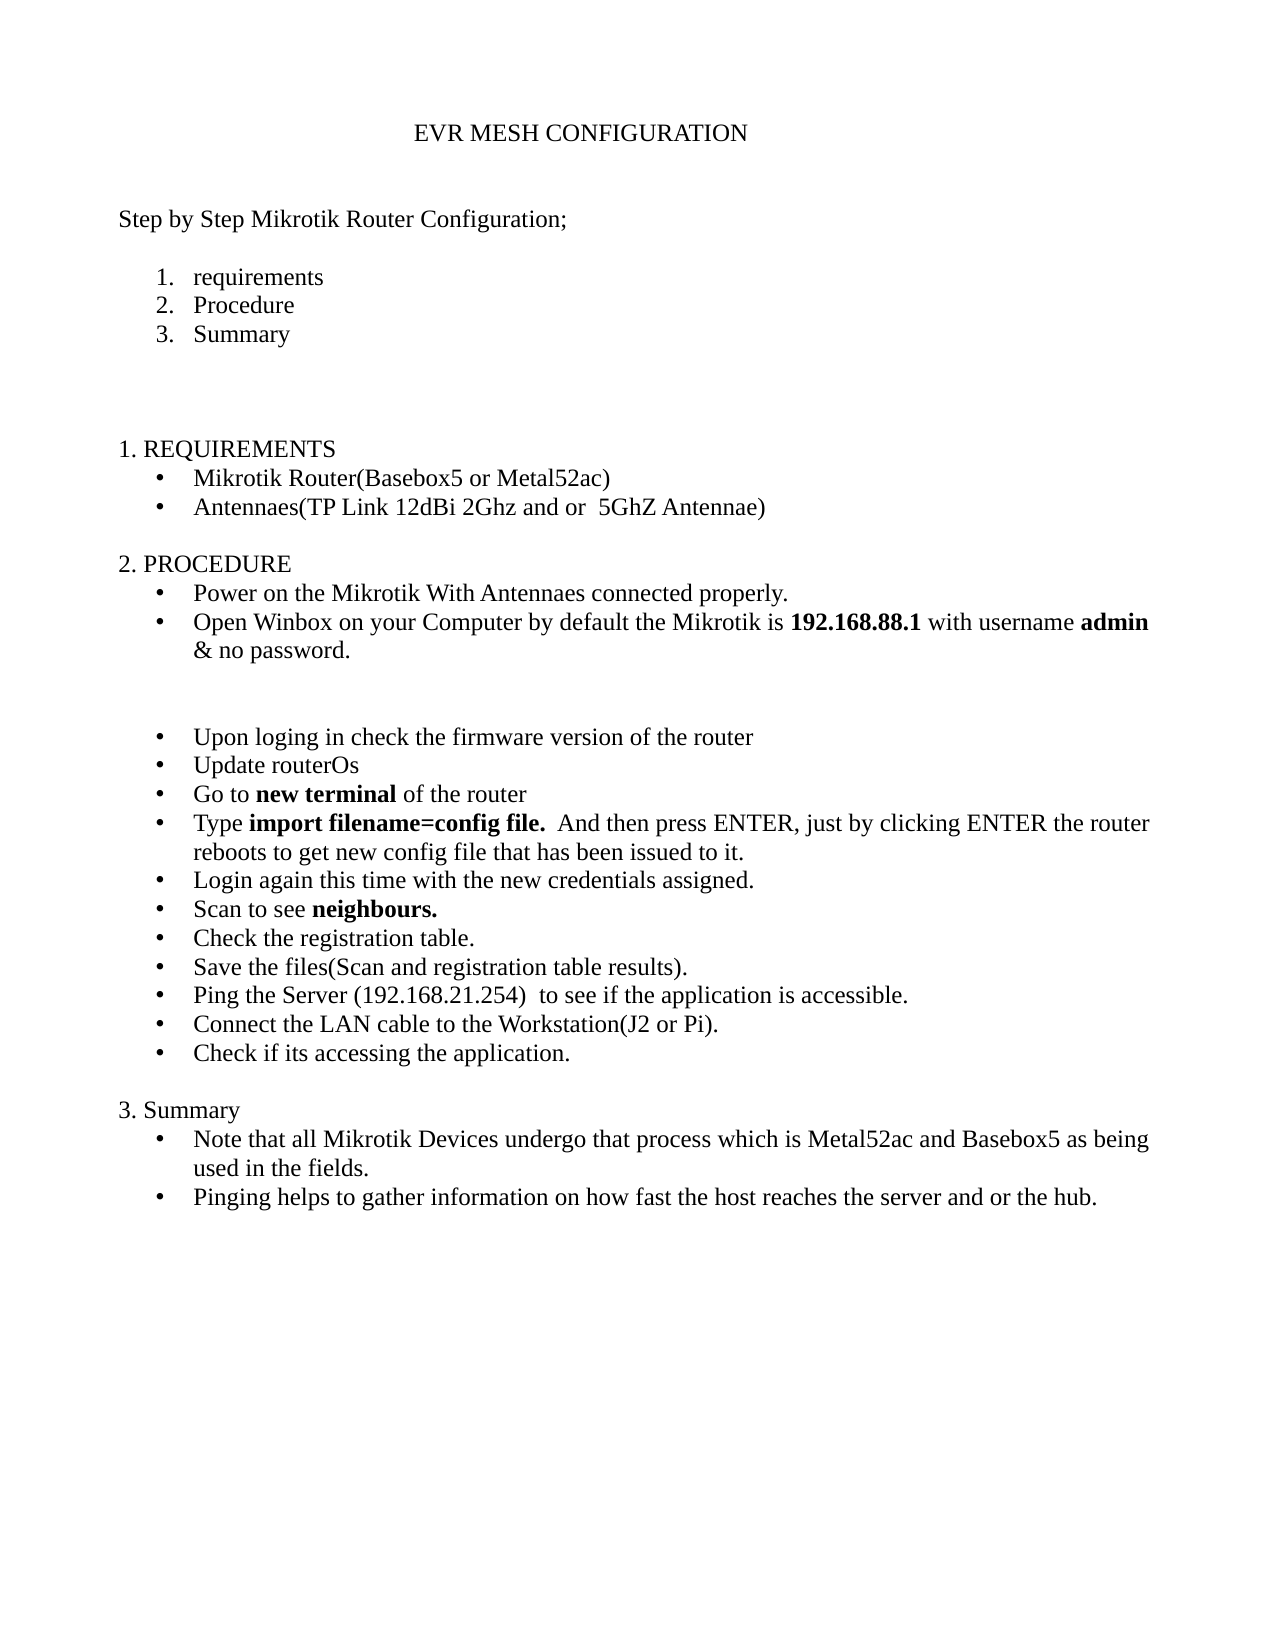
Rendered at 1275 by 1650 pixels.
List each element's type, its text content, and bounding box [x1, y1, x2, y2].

list Pinging helps to gather information on how fast the host reaches the server and or the hub. [156, 1182, 1157, 1211]
list Type import filename=config file. And then press ENTER, just by clicking ENTER the router reboots to get new config file that has been issued to it. [156, 808, 1157, 866]
text Step by Step Mikrotik Router Configuration; [118, 204, 1157, 233]
list Check the registration table. [156, 923, 1157, 952]
list Check if its accessing the application. [156, 1038, 1157, 1067]
text 1. REQUIREMENTS [118, 434, 1157, 463]
text 2. PROCEDURE [118, 549, 1157, 578]
list Summary [156, 319, 1157, 348]
text 3. Summary [118, 1096, 1157, 1124]
list Mikrotik Router(Basebox5 or Metal52ac) [156, 463, 1157, 492]
list Ping the Server (192.168.21.254) to see if the application is accessible. [156, 981, 1157, 1009]
list Note that all Mikrotik Devices undergo that process which is Metal52ac and Basebox5 as being used in the fields. [156, 1124, 1157, 1182]
list Open Winbox on your Computer by default the Mikrotik is 192.168.88.1 with username admin & no password. [156, 607, 1157, 664]
list requirements [156, 262, 1157, 291]
list Scan to see neighbours. [156, 894, 1157, 923]
list Procedure [156, 291, 1157, 319]
list Antennaes(TP Link 12dBi 2Ghz and or 5GhZ Antennae) [156, 492, 1157, 521]
list Connect the LAN cable to the Workstation(J2 or Pi). [156, 1009, 1157, 1038]
list Update routerOs [156, 751, 1157, 779]
list Save the files(Scan and registration table results). [156, 952, 1157, 981]
list Power on the Mikrotik With Antennaes connected properly. [156, 578, 1157, 607]
list Upon loging in check the firmware version of the router [156, 722, 1157, 751]
text EVR MESH CONFIGURATION [118, 118, 1157, 147]
list Login again this time with the new credentials assigned. [156, 866, 1157, 894]
list Go to new terminal of the router [156, 779, 1157, 808]
